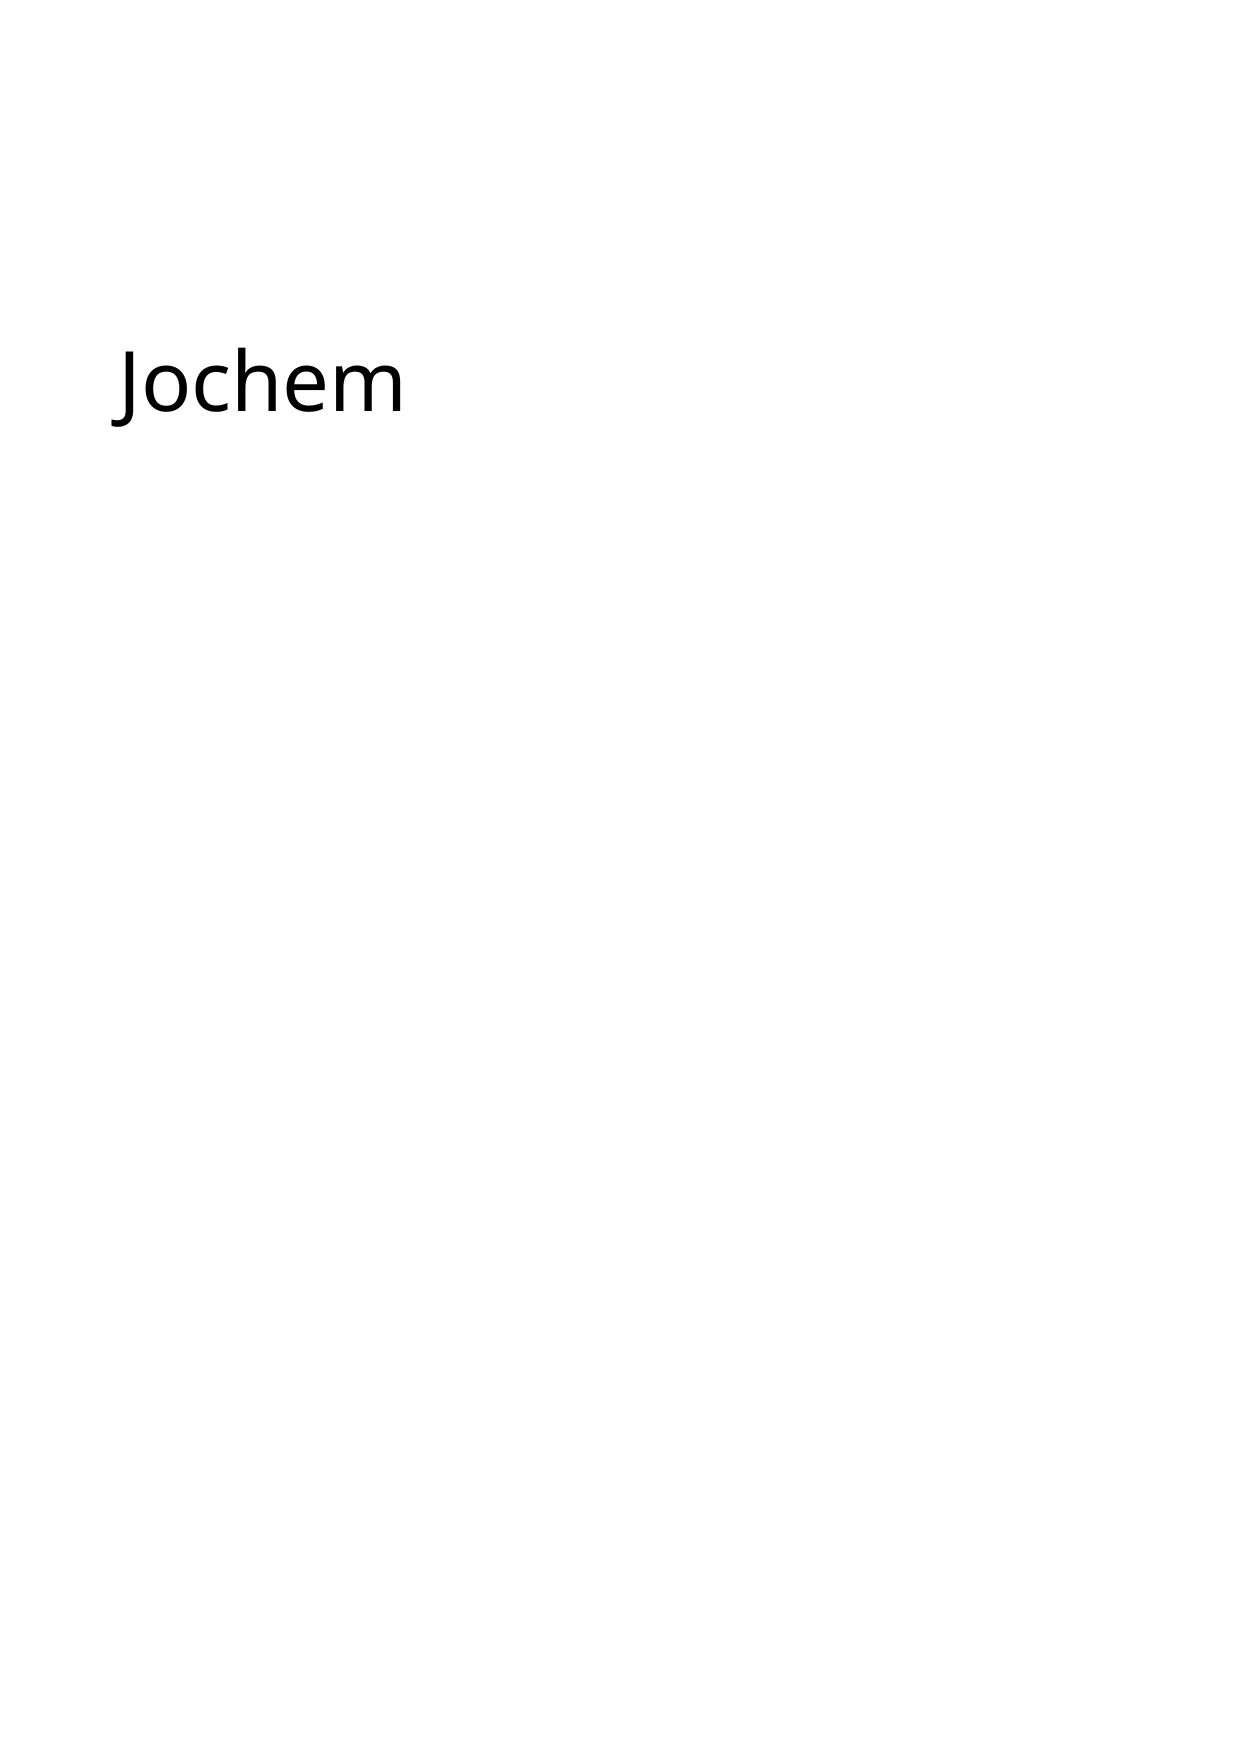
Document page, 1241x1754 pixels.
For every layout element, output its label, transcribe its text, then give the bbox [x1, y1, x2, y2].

text Jochem [118, 322, 1122, 436]
